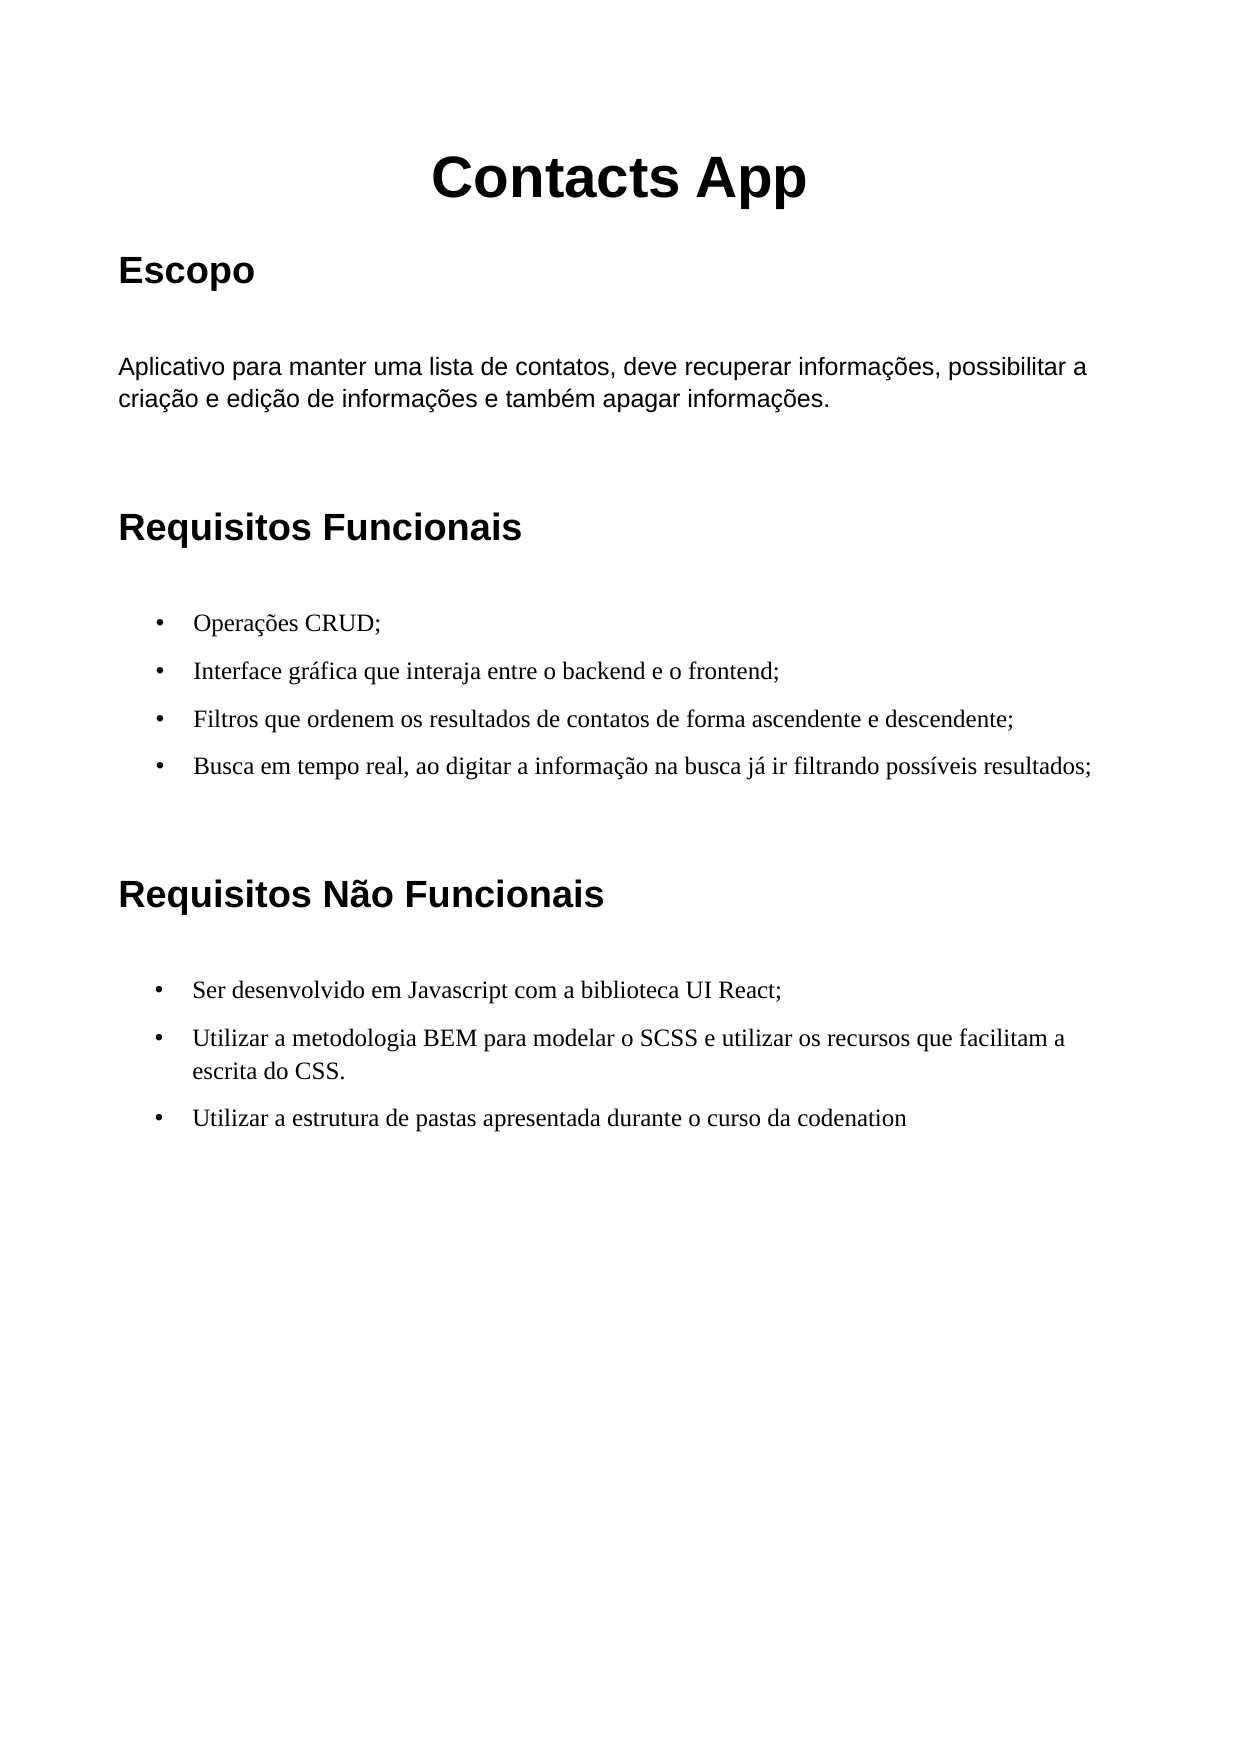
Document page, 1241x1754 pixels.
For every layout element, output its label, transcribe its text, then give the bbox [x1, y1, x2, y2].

list Filtros que ordenem os resultados de contatos de forma ascendente e descendente; [156, 704, 1122, 732]
list Utilizar a estrutura de pastas apresentada durante o curso da codenation [154, 1103, 1122, 1132]
subtitle Requisitos Funcionais [118, 505, 1122, 548]
text Aplicativo para manter uma lista de contatos, deve recuperar informações, possibilitar a criação e edição de informações e também apagar informações. [118, 351, 1122, 413]
list Utilizar a metodologia BEM para modelar o SCSS e utilizar os recursos que facilitam a escrita do CSS. [154, 1023, 1122, 1084]
subtitle Requisitos Não Funcionais [118, 871, 1122, 915]
subtitle Escopo [118, 248, 1122, 291]
list Interface gráfica que interaja entre o backend e o frontend; [156, 656, 1122, 685]
list Operações CRUD; [156, 608, 1122, 637]
title Contacts App [118, 143, 1122, 210]
list Ser desenvolvido em Javascript com a biblioteca UI React; [154, 975, 1122, 1004]
list Busca em tempo real, ao digitar a informação na busca já ir filtrando possíveis resultados; [156, 751, 1122, 780]
